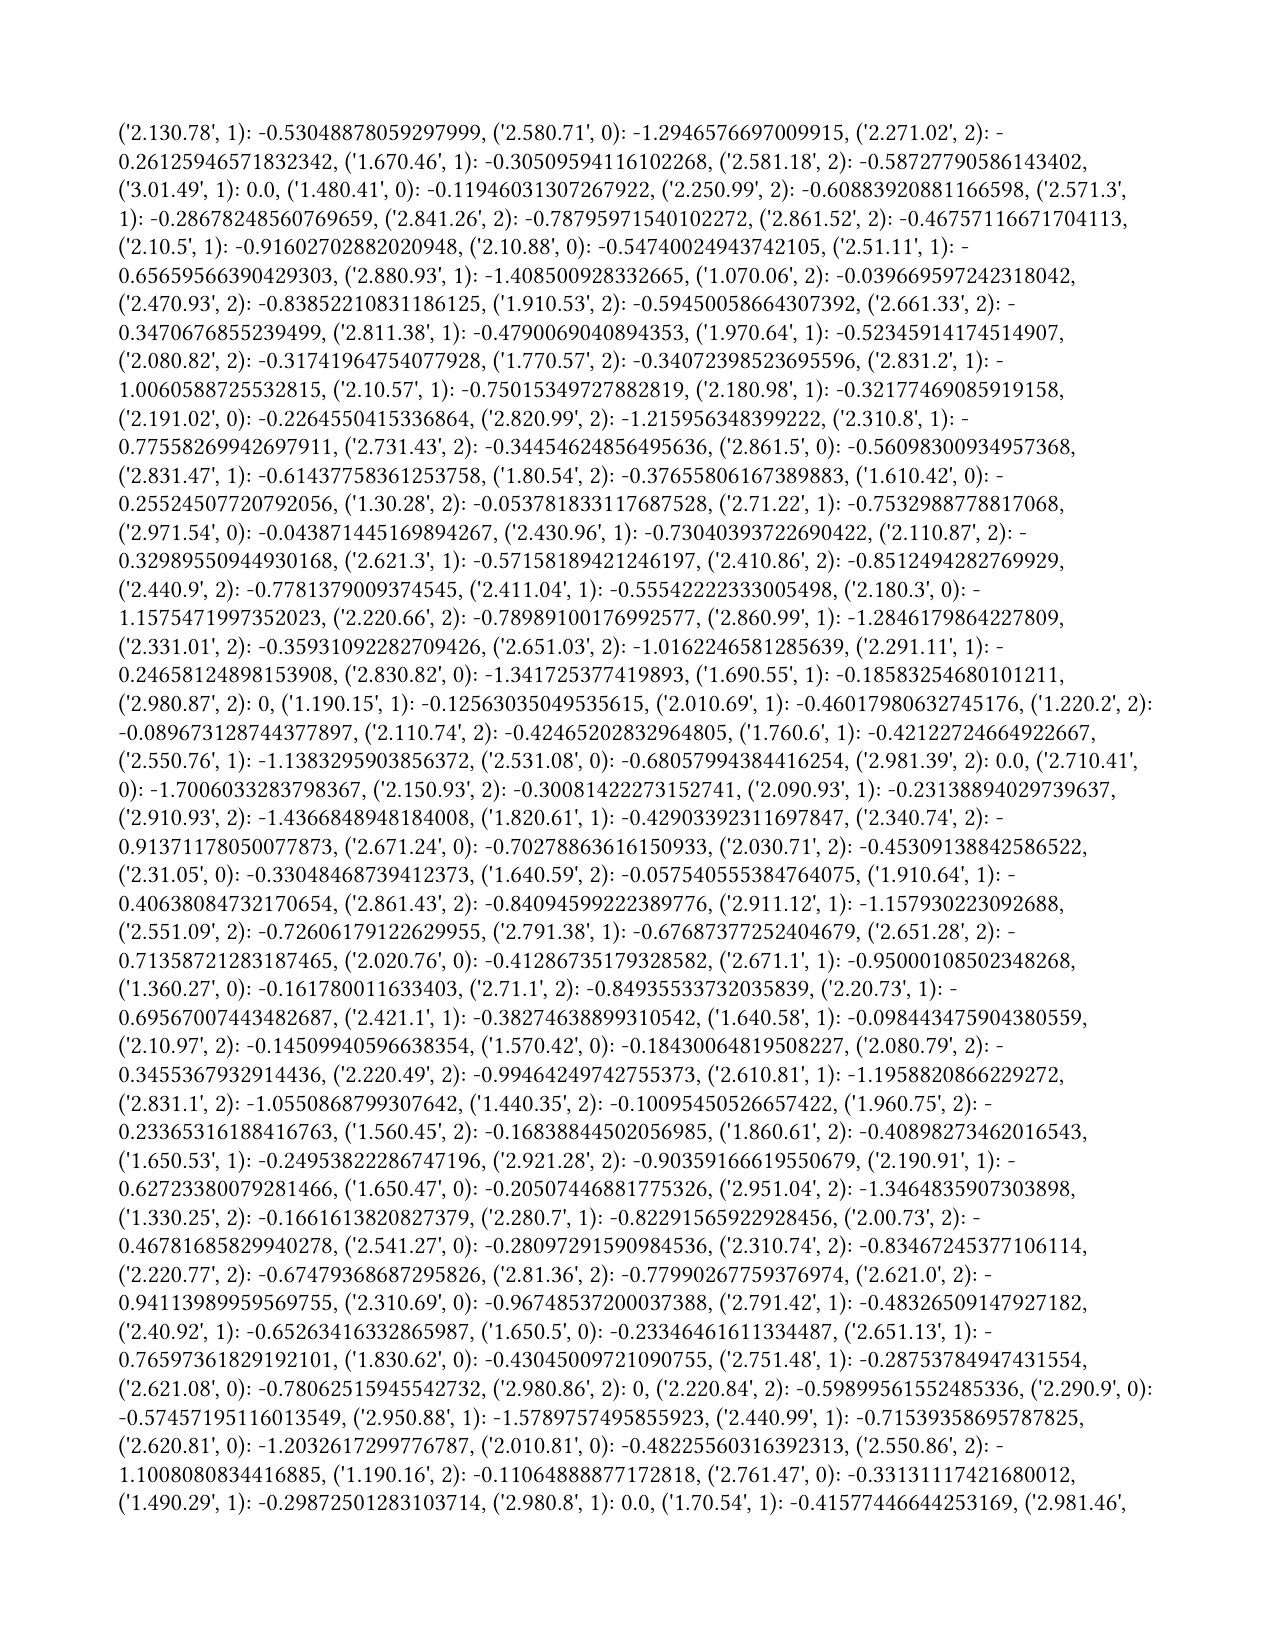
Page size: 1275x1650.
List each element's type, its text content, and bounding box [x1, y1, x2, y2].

text ('2.130.78', 1): -0.53048878059297999, ('2.580.71', 0): -1.2946576697009915, ('2.271.02', 2): -0.26125946571832342, ('1.670.46', 1): -0.30509594116102268, ('2.581.18', 2): -0.58727790586143402, ('3.01.49', 1): 0.0, ('1.480.41', 0): -0.11946031307267922, ('2.250.99', 2): -0.60883920881166598, ('2.571.3', 1): -0.28678248560769659, ('2.841.26', 2): -0.78795971540102272, ('2.861.52', 2): -0.46757116671704113, ('2.10.5', 1): -0.91602702882020948, ('2.10.88', 0): -0.54740024943742105, ('2.51.11', 1): -0.65659566390429303, ('2.880.93', 1): -1.408500928332665, ('1.070.06', 2): -0.039669597242318042, ('2.470.93', 2): -0.83852210831186125, ('1.910.53', 2): -0.59450058664307392, ('2.661.33', 2): -0.3470676855239499, ('2.811.38', 1): -0.4790069040894353, ('1.970.64', 1): -0.52345914174514907, ('2.080.82', 2): -0.31741964754077928, ('1.770.57', 2): -0.34072398523695596, ('2.831.2', 1): -1.0060588725532815, ('2.10.57', 1): -0.75015349727882819, ('2.180.98', 1): -0.32177469085919158, ('2.191.02', 0): -0.2264550415336864, ('2.820.99', 2): -1.215956348399222, ('2.310.8', 1): -0.77558269942697911, ('2.731.43', 2): -0.34454624856495636, ('2.861.5', 0): -0.56098300934957368, ('2.831.47', 1): -0.61437758361253758, ('1.80.54', 2): -0.37655806167389883, ('1.610.42', 0): -0.25524507720792056, ('1.30.28', 2): -0.053781833117687528, ('2.71.22', 1): -0.7532988778817068, ('2.971.54', 0): -0.043871445169894267, ('2.430.96', 1): -0.73040393722690422, ('2.110.87', 2): -0.32989550944930168, ('2.621.3', 1): -0.57158189421246197, ('2.410.86', 2): -0.8512494282769929, ('2.440.9', 2): -0.7781379009374545, ('2.411.04', 1): -0.55542222333005498, ('2.180.3', 0): -1.1575471997352023, ('2.220.66', 2): -0.78989100176992577, ('2.860.99', 1): -1.2846179864227809, ('2.331.01', 2): -0.35931092282709426, ('2.651.03', 2): -1.0162246581285639, ('2.291.11', 1): -0.24658124898153908, ('2.830.82', 0): -1.341725377419893, ('1.690.55', 1): -0.18583254680101211, ('2.980.87', 2): 0, ('1.190.15', 1): -0.12563035049535615, ('2.010.69', 1): -0.46017980632745176, ('1.220.2', 2): -0.089673128744377897, ('2.110.74', 2): -0.42465202832964805, ('1.760.6', 1): -0.42122724664922667, ('2.550.76', 1): -1.1383295903856372, ('2.531.08', 0): -0.68057994384416254, ('2.981.39', 2): 0.0, ('2.710.41', 0): -1.7006033283798367, ('2.150.93', 2): -0.30081422273152741, ('2.090.93', 1): -0.23138894029739637, ('2.910.93', 2): -1.4366848948184008, ('1.820.61', 1): -0.42903392311697847, ('2.340.74', 2): -0.91371178050077873, ('2.671.24', 0): -0.70278863616150933, ('2.030.71', 2): -0.45309138842586522, ('2.31.05', 0): -0.33048468739412373, ('1.640.59', 2): -0.057540555384764075, ('1.910.64', 1): -0.40638084732170654, ('2.861.43', 2): -0.84094599222389776, ('2.911.12', 1): -1.157930223092688, ('2.551.09', 2): -0.72606179122629955, ('2.791.38', 1): -0.67687377252404679, ('2.651.28', 2): -0.71358721283187465, ('2.020.76', 0): -0.41286735179328582, ('2.671.1', 1): -0.95000108502348268, ('1.360.27', 0): -0.161780011633403, ('2.71.1', 2): -0.84935533732035839, ('2.20.73', 1): -0.69567007443482687, ('2.421.1', 1): -0.38274638899310542, ('1.640.58', 1): -0.098443475904380559, ('2.10.97', 2): -0.14509940596638354, ('1.570.42', 0): -0.18430064819508227, ('2.080.79', 2): -0.3455367932914436, ('2.220.49', 2): -0.99464249742755373, ('2.610.81', 1): -1.1958820866229272, ('2.831.1', 2): -1.0550868799307642, ('1.440.35', 2): -0.10095450526657422, ('1.960.75', 2): -0.23365316188416763, ('1.560.45', 2): -0.16838844502056985, ('1.860.61', 2): -0.40898273462016543, ('1.650.53', 1): -0.24953822286747196, ('2.921.28', 2): -0.90359166619550679, ('2.190.91', 1): -0.62723380079281466, ('1.650.47', 0): -0.20507446881775326, ('2.951.04', 2): -1.3464835907303898, ('1.330.25', 2): -0.1661613820827379, ('2.280.7', 1): -0.82291565922928456, ('2.00.73', 2): -0.46781685829940278, ('2.541.27', 0): -0.28097291590984536, ('2.310.74', 2): -0.83467245377106114, ('2.220.77', 2): -0.67479368687295826, ('2.81.36', 2): -0.77990267759376974, ('2.621.0', 2): -0.94113989959569755, ('2.310.69', 0): -0.96748537200037388, ('2.791.42', 1): -0.48326509147927182, ('2.40.92', 1): -0.65263416332865987, ('1.650.5', 0): -0.23346461611334487, ('2.651.13', 1): -0.76597361829192101, ('1.830.62', 0): -0.43045009721090755, ('2.751.48', 1): -0.28753784947431554, ('2.621.08', 0): -0.78062515945542732, ('2.980.86', 2): 0, ('2.220.84', 2): -0.59899561552485336, ('2.290.9', 0): -0.57457195116013549, ('2.950.88', 1): -1.5789757495855923, ('2.440.99', 1): -0.71539358695787825, ('2.620.81', 0): -1.2032617299776787, ('2.010.81', 0): -0.48225560316392313, ('2.550.86', 2): -1.1008080834416885, ('1.190.16', 2): -0.11064888877172818, ('2.761.47', 0): -0.33131117421680012, ('1.490.29', 1): -0.29872501283103714, ('2.980.8', 1): 0.0, ('1.70.54', 1): -0.41577446644253169, ('2.981.46', [118, 118, 1157, 1517]
